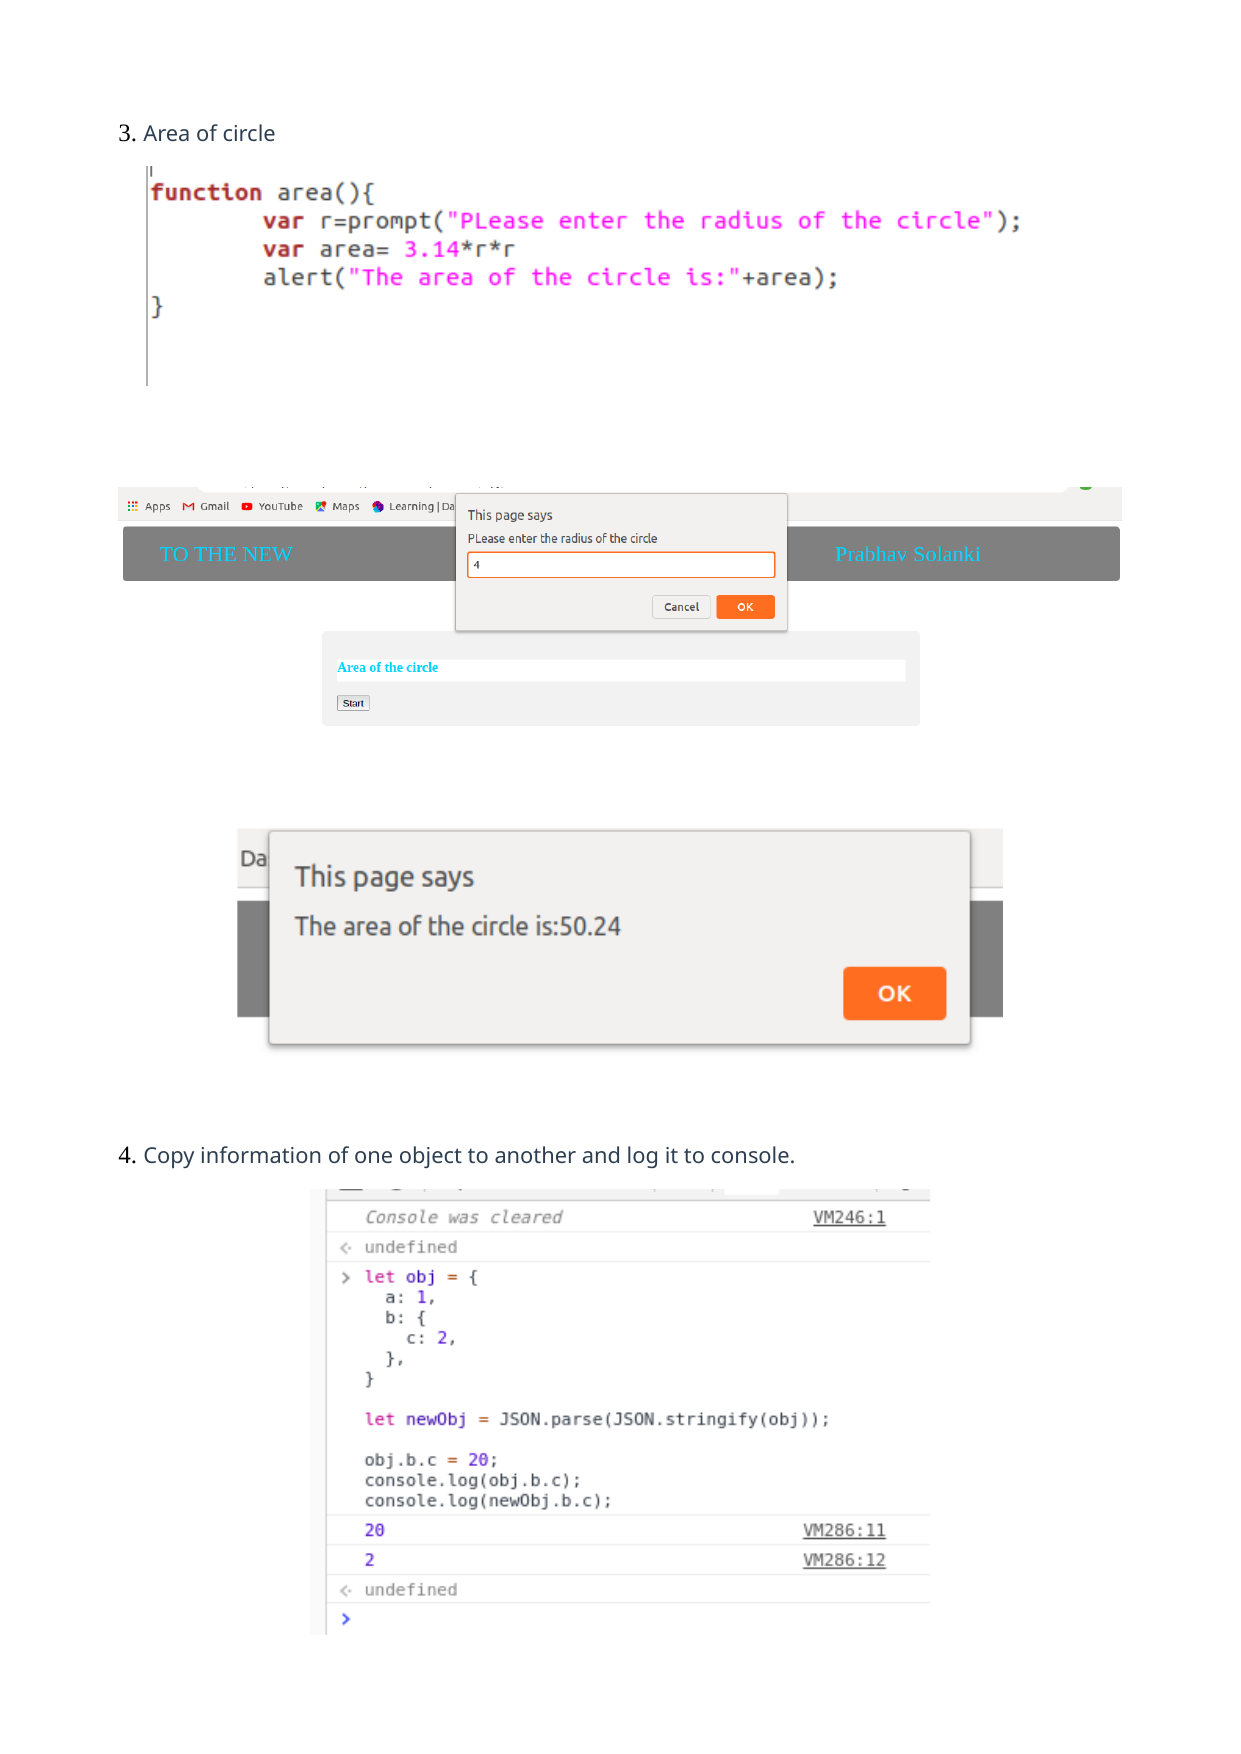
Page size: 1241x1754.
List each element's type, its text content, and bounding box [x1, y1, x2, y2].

text 3. Area of circle [118, 118, 1122, 148]
picture [146, 166, 1094, 386]
text 4. Copy information of one object to another and log it to console. [118, 1141, 1122, 1170]
picture [310, 1189, 931, 1635]
picture [237, 821, 1003, 1088]
picture [118, 487, 1123, 769]
